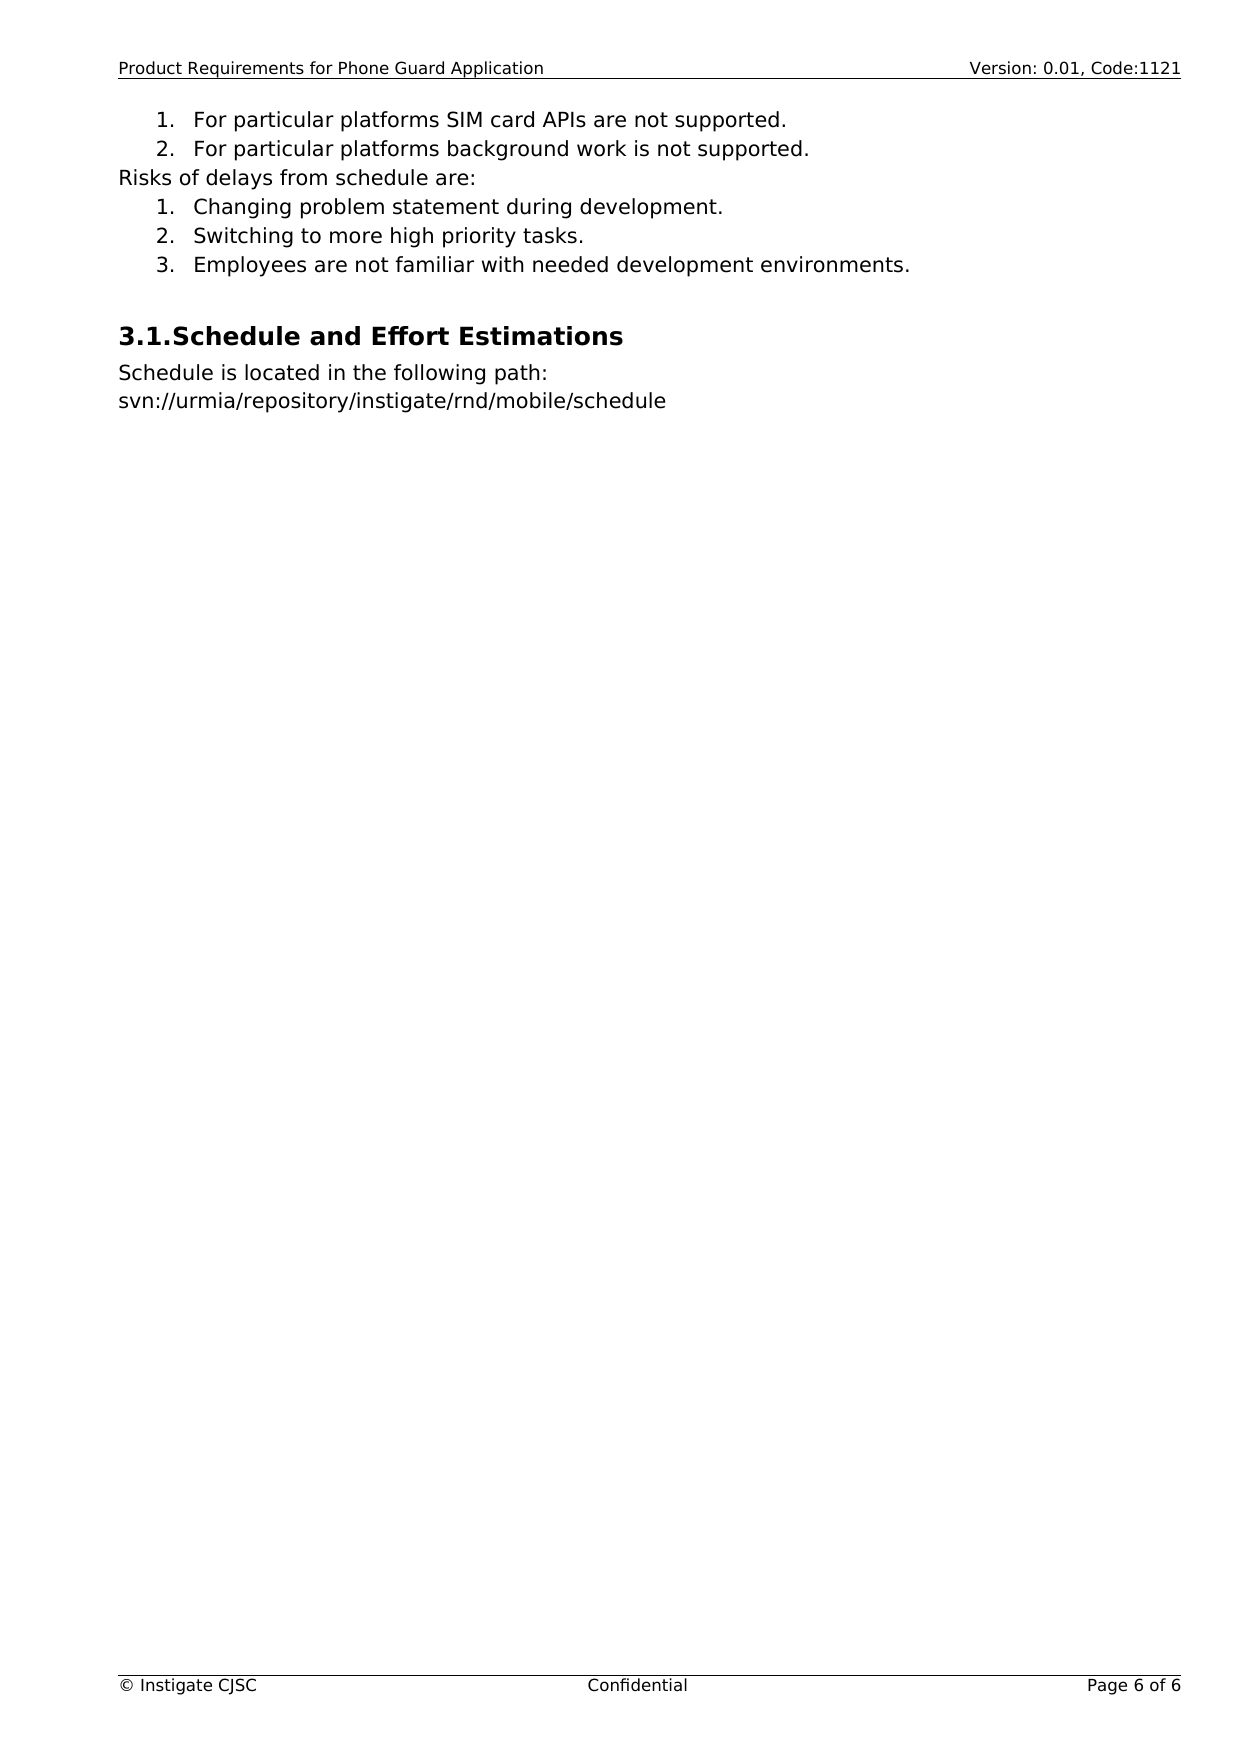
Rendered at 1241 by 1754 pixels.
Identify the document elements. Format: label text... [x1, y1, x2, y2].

list Employees are not familiar with needed development environments. [156, 253, 1181, 277]
list For particular platforms background work is not supported. [156, 137, 1181, 161]
text Schedule is located in the following path: [118, 361, 1181, 385]
text svn://urmia/repository/instigate/rnd/mobile/schedule [118, 389, 1181, 414]
text Risks of delays from schedule are: [118, 166, 1181, 190]
list Changing problem statement during development. [156, 195, 1181, 219]
list Switching to more high priority tasks. [156, 224, 1181, 248]
